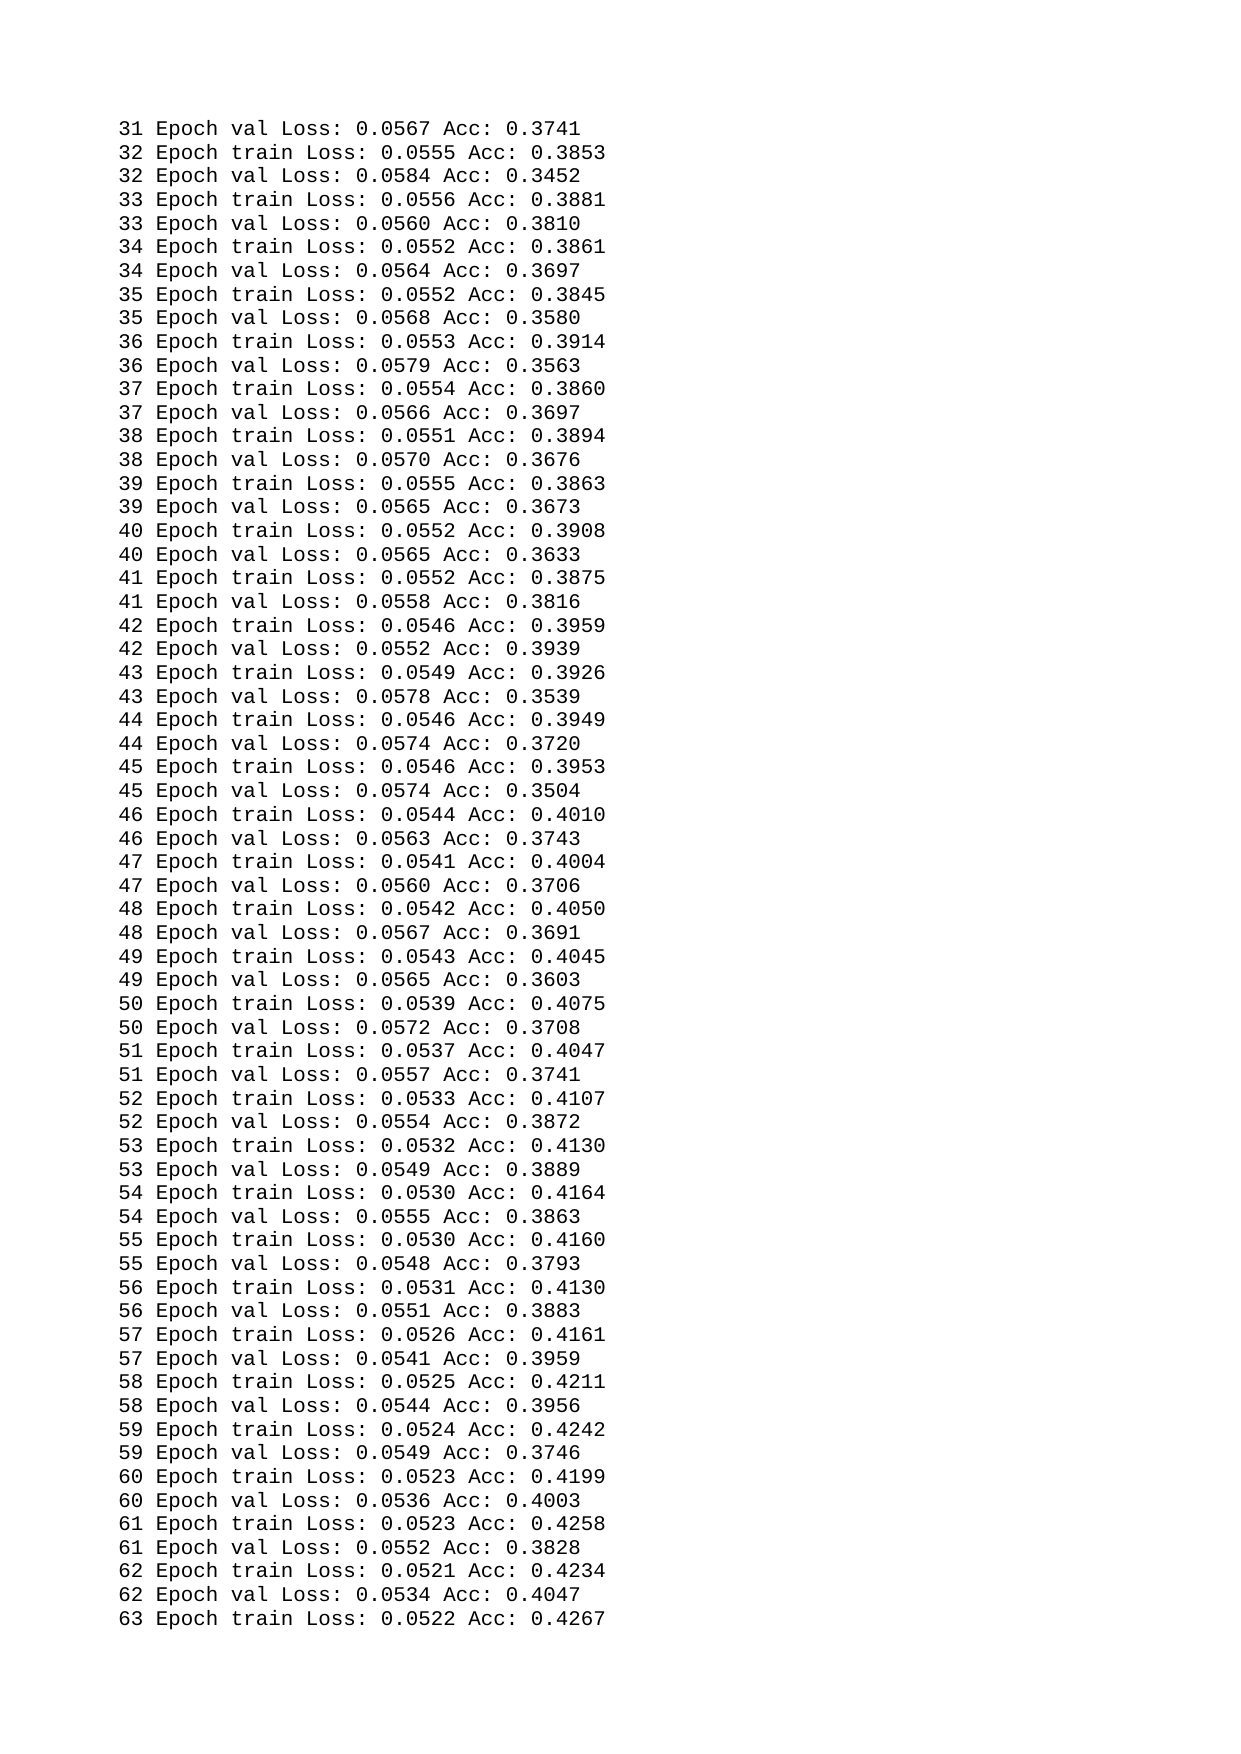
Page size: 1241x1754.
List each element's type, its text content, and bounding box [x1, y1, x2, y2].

text 54 Epoch train Loss: 0.0530 Acc: 0.4164 [118, 1182, 1122, 1206]
text 47 Epoch train Loss: 0.0541 Acc: 0.4004 [118, 851, 1122, 875]
text 34 Epoch val Loss: 0.0564 Acc: 0.3697 [118, 260, 1122, 284]
text 37 Epoch val Loss: 0.0566 Acc: 0.3697 [118, 402, 1122, 426]
text 51 Epoch train Loss: 0.0537 Acc: 0.4047 [118, 1040, 1122, 1064]
text 31 Epoch val Loss: 0.0567 Acc: 0.3741 [118, 118, 1122, 142]
text 57 Epoch train Loss: 0.0526 Acc: 0.4161 [118, 1324, 1122, 1348]
text 60 Epoch val Loss: 0.0536 Acc: 0.4003 [118, 1489, 1122, 1513]
text 42 Epoch val Loss: 0.0552 Acc: 0.3939 [118, 638, 1122, 662]
text 32 Epoch val Loss: 0.0584 Acc: 0.3452 [118, 165, 1122, 189]
text 40 Epoch val Loss: 0.0565 Acc: 0.3633 [118, 544, 1122, 567]
text 53 Epoch val Loss: 0.0549 Acc: 0.3889 [118, 1158, 1122, 1182]
text 55 Epoch val Loss: 0.0548 Acc: 0.3793 [118, 1253, 1122, 1277]
text 43 Epoch val Loss: 0.0578 Acc: 0.3539 [118, 686, 1122, 709]
text 50 Epoch val Loss: 0.0572 Acc: 0.3708 [118, 1017, 1122, 1040]
text 55 Epoch train Loss: 0.0530 Acc: 0.4160 [118, 1229, 1122, 1253]
text 62 Epoch val Loss: 0.0534 Acc: 0.4047 [118, 1584, 1122, 1608]
text 54 Epoch val Loss: 0.0555 Acc: 0.3863 [118, 1206, 1122, 1229]
text 40 Epoch train Loss: 0.0552 Acc: 0.3908 [118, 520, 1122, 544]
text 49 Epoch val Loss: 0.0565 Acc: 0.3603 [118, 969, 1122, 993]
text 44 Epoch val Loss: 0.0574 Acc: 0.3720 [118, 733, 1122, 757]
text 45 Epoch train Loss: 0.0546 Acc: 0.3953 [118, 757, 1122, 780]
text 61 Epoch train Loss: 0.0523 Acc: 0.4258 [118, 1513, 1122, 1537]
text 50 Epoch train Loss: 0.0539 Acc: 0.4075 [118, 993, 1122, 1017]
text 53 Epoch train Loss: 0.0532 Acc: 0.4130 [118, 1135, 1122, 1158]
text 45 Epoch val Loss: 0.0574 Acc: 0.3504 [118, 780, 1122, 804]
text 36 Epoch train Loss: 0.0553 Acc: 0.3914 [118, 331, 1122, 354]
text 35 Epoch val Loss: 0.0568 Acc: 0.3580 [118, 307, 1122, 331]
text 39 Epoch train Loss: 0.0555 Acc: 0.3863 [118, 473, 1122, 496]
text 61 Epoch val Loss: 0.0552 Acc: 0.3828 [118, 1537, 1122, 1561]
text 46 Epoch train Loss: 0.0544 Acc: 0.4010 [118, 804, 1122, 827]
text 48 Epoch val Loss: 0.0567 Acc: 0.3691 [118, 922, 1122, 946]
text 52 Epoch train Loss: 0.0533 Acc: 0.4107 [118, 1088, 1122, 1111]
text 56 Epoch train Loss: 0.0531 Acc: 0.4130 [118, 1277, 1122, 1300]
text 38 Epoch train Loss: 0.0551 Acc: 0.3894 [118, 426, 1122, 449]
text 63 Epoch train Loss: 0.0522 Acc: 0.4267 [118, 1608, 1122, 1631]
text 43 Epoch train Loss: 0.0549 Acc: 0.3926 [118, 662, 1122, 686]
text 60 Epoch train Loss: 0.0523 Acc: 0.4199 [118, 1466, 1122, 1489]
text 42 Epoch train Loss: 0.0546 Acc: 0.3959 [118, 615, 1122, 638]
text 58 Epoch val Loss: 0.0544 Acc: 0.3956 [118, 1395, 1122, 1419]
text 59 Epoch val Loss: 0.0549 Acc: 0.3746 [118, 1442, 1122, 1466]
text 39 Epoch val Loss: 0.0565 Acc: 0.3673 [118, 496, 1122, 520]
text 33 Epoch val Loss: 0.0560 Acc: 0.3810 [118, 213, 1122, 236]
text 48 Epoch train Loss: 0.0542 Acc: 0.4050 [118, 898, 1122, 922]
text 36 Epoch val Loss: 0.0579 Acc: 0.3563 [118, 354, 1122, 378]
text 49 Epoch train Loss: 0.0543 Acc: 0.4045 [118, 946, 1122, 969]
text 38 Epoch val Loss: 0.0570 Acc: 0.3676 [118, 449, 1122, 473]
text 47 Epoch val Loss: 0.0560 Acc: 0.3706 [118, 875, 1122, 898]
text 32 Epoch train Loss: 0.0555 Acc: 0.3853 [118, 142, 1122, 165]
text 59 Epoch train Loss: 0.0524 Acc: 0.4242 [118, 1419, 1122, 1442]
text 35 Epoch train Loss: 0.0552 Acc: 0.3845 [118, 284, 1122, 307]
text 33 Epoch train Loss: 0.0556 Acc: 0.3881 [118, 189, 1122, 213]
text 58 Epoch train Loss: 0.0525 Acc: 0.4211 [118, 1371, 1122, 1395]
text 41 Epoch val Loss: 0.0558 Acc: 0.3816 [118, 591, 1122, 615]
text 56 Epoch val Loss: 0.0551 Acc: 0.3883 [118, 1300, 1122, 1324]
text 44 Epoch train Loss: 0.0546 Acc: 0.3949 [118, 709, 1122, 733]
text 62 Epoch train Loss: 0.0521 Acc: 0.4234 [118, 1561, 1122, 1584]
text 57 Epoch val Loss: 0.0541 Acc: 0.3959 [118, 1348, 1122, 1371]
text 41 Epoch train Loss: 0.0552 Acc: 0.3875 [118, 567, 1122, 591]
text 46 Epoch val Loss: 0.0563 Acc: 0.3743 [118, 827, 1122, 851]
text 37 Epoch train Loss: 0.0554 Acc: 0.3860 [118, 378, 1122, 402]
text 52 Epoch val Loss: 0.0554 Acc: 0.3872 [118, 1111, 1122, 1135]
text 51 Epoch val Loss: 0.0557 Acc: 0.3741 [118, 1064, 1122, 1088]
text 34 Epoch train Loss: 0.0552 Acc: 0.3861 [118, 236, 1122, 260]
